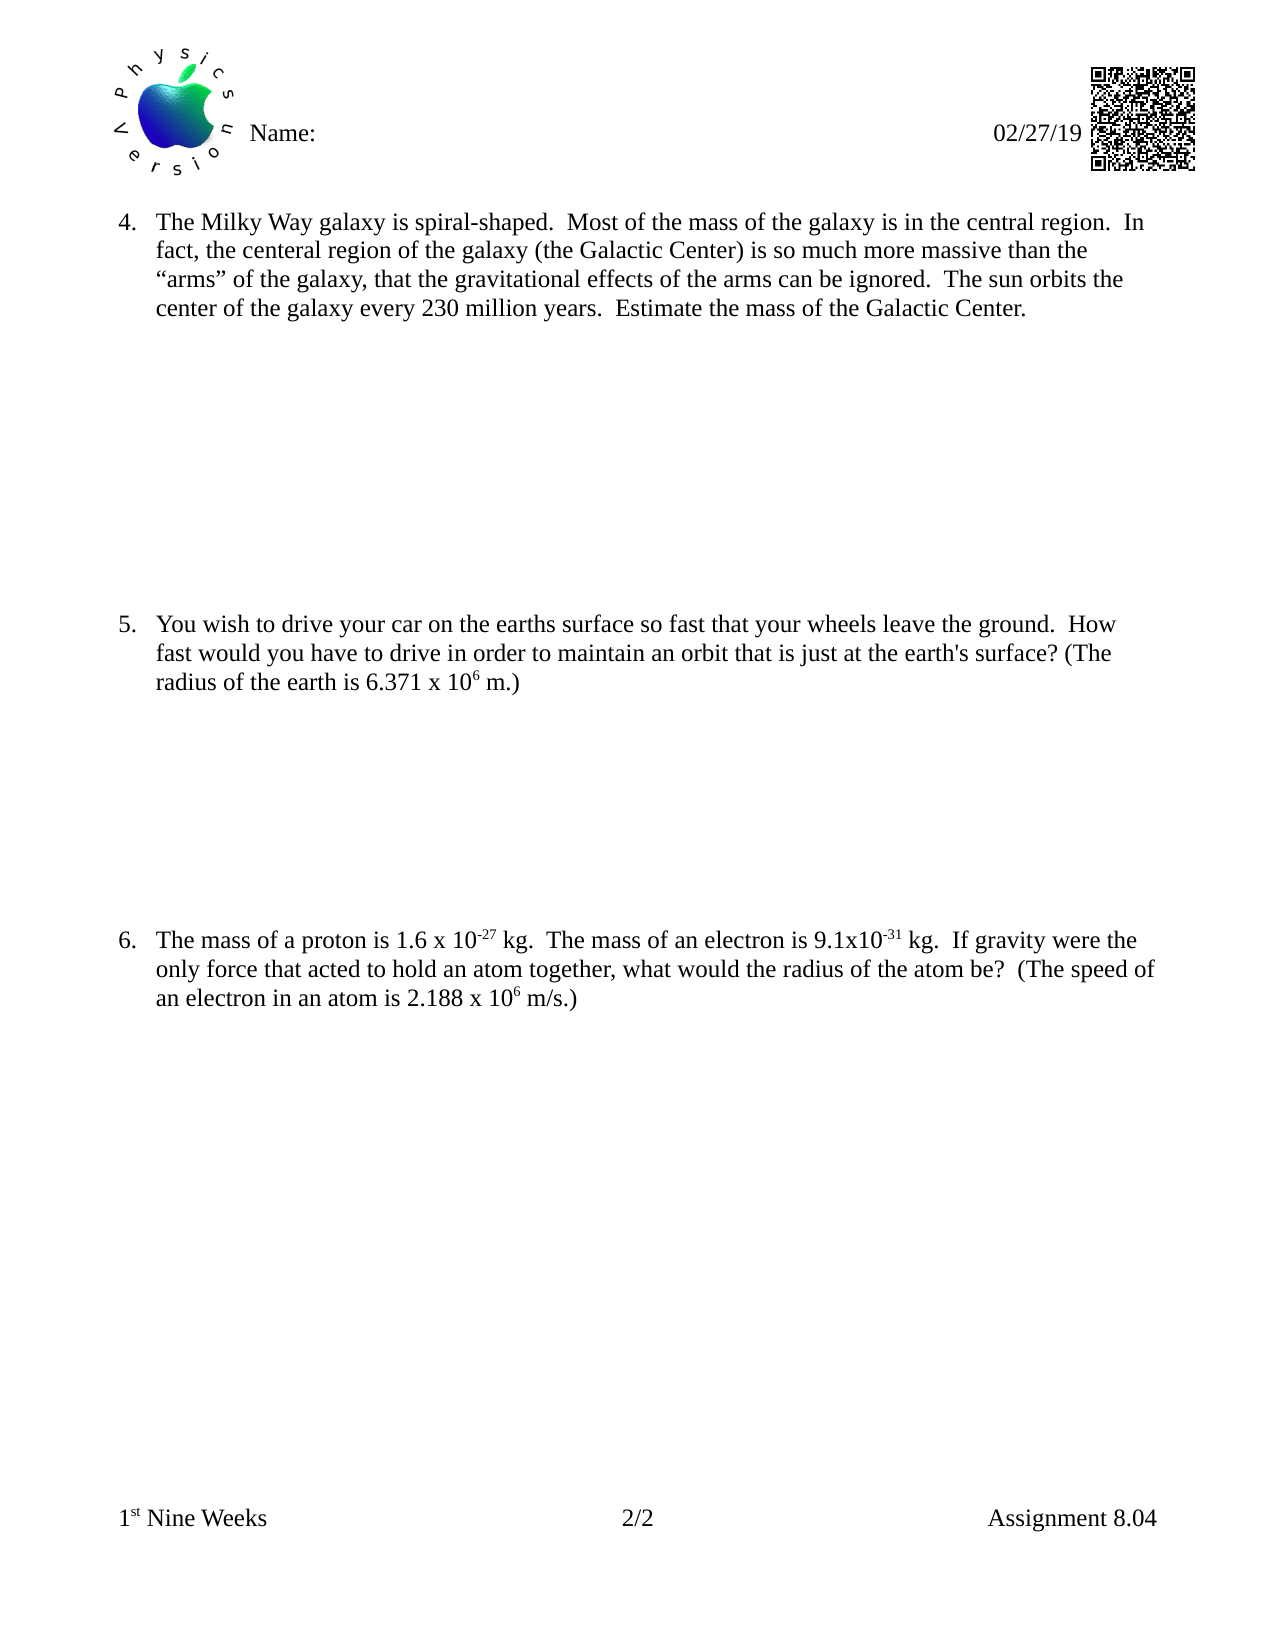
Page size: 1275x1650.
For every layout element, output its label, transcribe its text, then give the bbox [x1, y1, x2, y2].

picture [1082, 58, 1203, 179]
picture [113, 48, 234, 176]
list You wish to drive your car on the earths surface so fast that your wheels leave the ground. How fast would you have to drive in order to maintain an orbit that is just at the earth's surface? (The radius of the earth is 6.371 x 106 m.) [118, 609, 1157, 696]
list The Milky Way galaxy is spiral-shaped. Most of the mass of the galaxy is in the central region. In fact, the centeral region of the galaxy (the Galactic Center) is so much more massive than the “arms” of the galaxy, that the gravitational effects of the arms can be ignored. The sun orbits the center of the galaxy every 230 million years. Estimate the mass of the Galactic Center. [118, 207, 1157, 322]
list The mass of a proton is 1.6 x 10-27 kg. The mass of an electron is 9.1x10-31 kg. If gravity were the only force that acted to hold an atom together, what would the radius of the atom be? (The speed of an electron in an atom is 2.188 x 106 m/s.) [118, 926, 1157, 1012]
